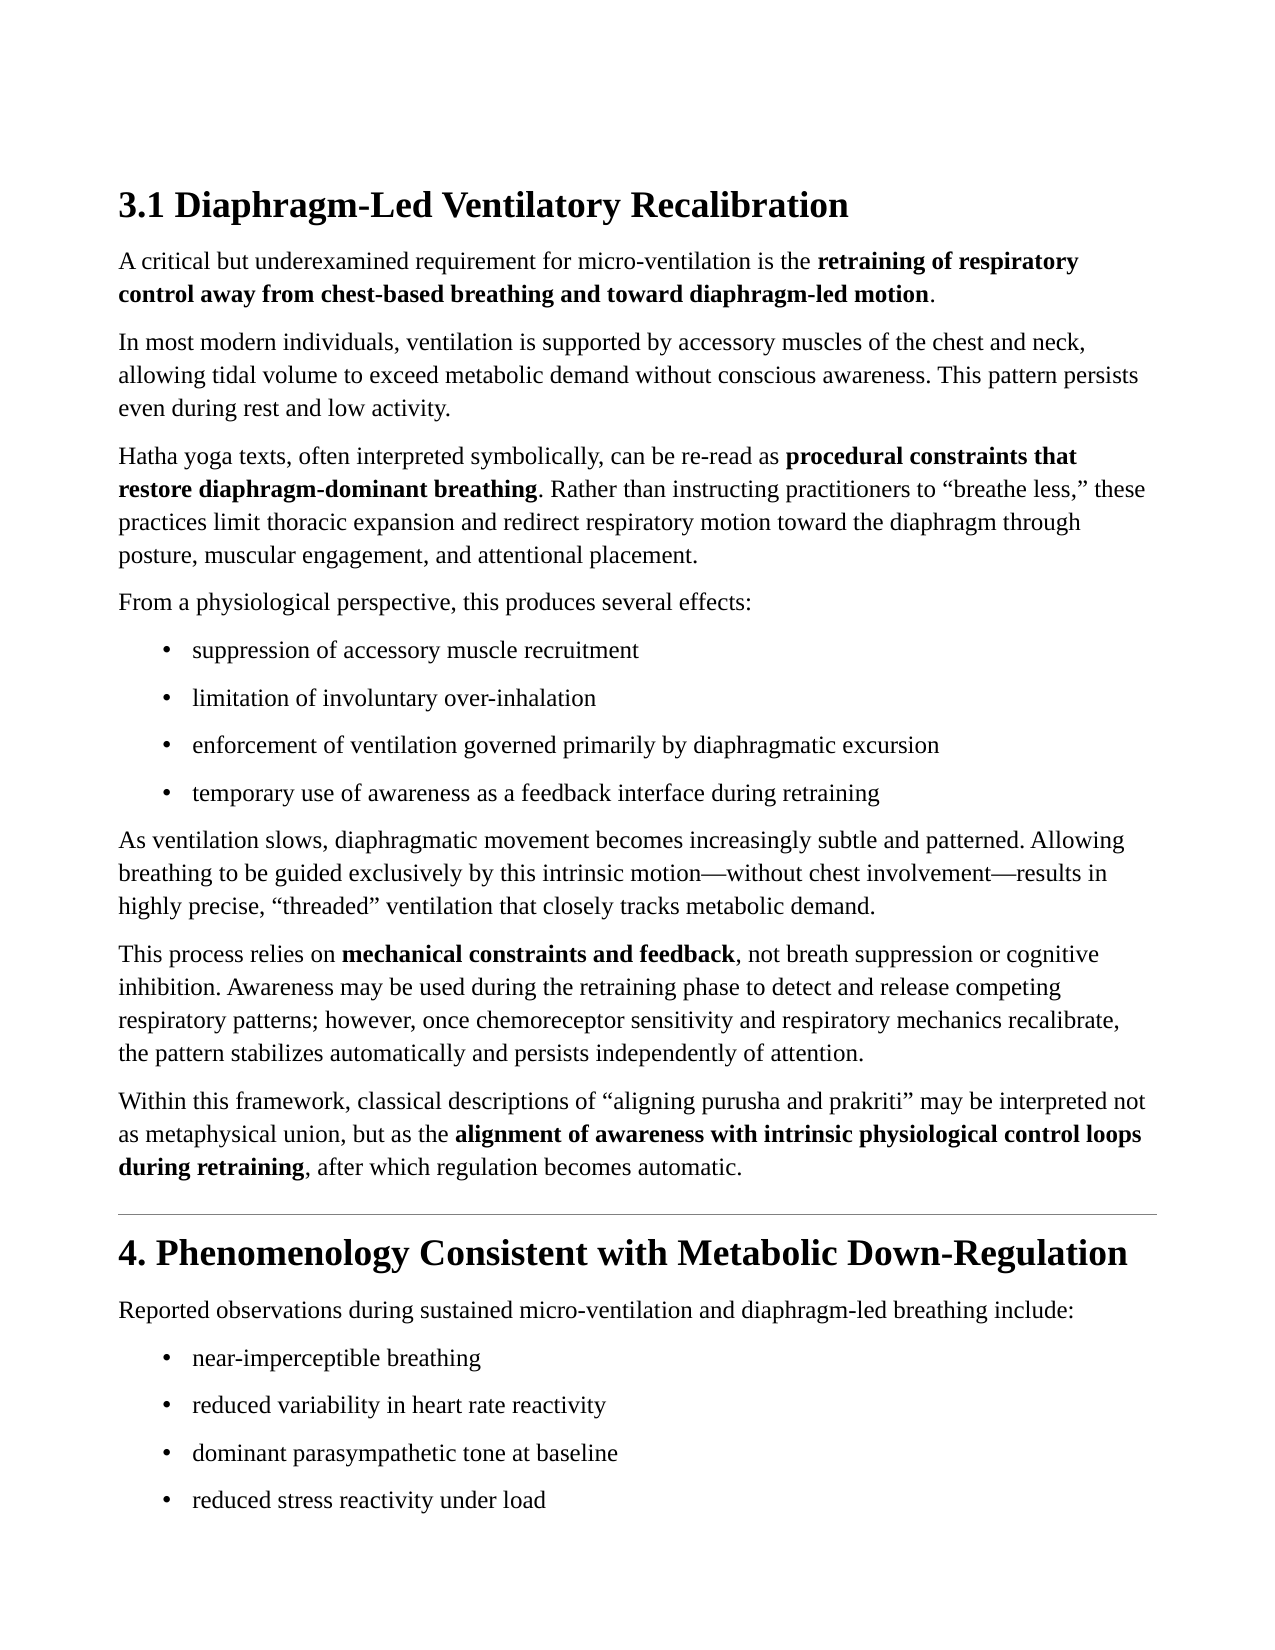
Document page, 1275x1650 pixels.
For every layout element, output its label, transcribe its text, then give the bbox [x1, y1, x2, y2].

text Within this framework, classical descriptions of “aligning purusha and prakriti” may be interpreted not as metaphysical union, but as the alignment of awareness with intrinsic physiological control loops during retraining, after which regulation becomes automatic. [118, 1086, 1157, 1181]
subtitle 3.1 Diaphragm-Led Ventilatory Recalibration [118, 182, 1157, 225]
list reduced stress reactivity under load [162, 1485, 1157, 1514]
text In most modern individuals, ventilation is supported by accessory muscles of the chest and neck, allowing tidal volume to exceed metabolic demand without conscious awareness. This pattern persists even during rest and low activity. [118, 327, 1157, 422]
text Reported observations during sustained micro-ventilation and diaphragm-led breathing include: [118, 1295, 1157, 1324]
list temporary use of awareness as a feedback interface during retraining [162, 778, 1157, 807]
list suppression of accessory muscle recruitment [162, 635, 1157, 664]
text A critical but underexamined requirement for micro-ventilation is the retraining of respiratory control away from chest-based breathing and toward diaphragm-led motion. [118, 246, 1157, 308]
list limitation of involuntary over-inhalation [162, 683, 1157, 711]
list reduced variability in heart rate reactivity [162, 1390, 1157, 1419]
subtitle 4. Phenomenology Consistent with Metabolic Down-Regulation [118, 1231, 1157, 1274]
text As ventilation slows, diaphragmatic movement becomes increasingly subtle and patterned. Allowing breathing to be guided exclusively by this intrinsic motion—without chest involvement—results in highly precise, “threaded” ventilation that closely tracks metabolic demand. [118, 825, 1157, 920]
list dominant parasympathetic tone at baseline [162, 1438, 1157, 1467]
text From a physiological perspective, this produces several effects: [118, 587, 1157, 616]
list enforcement of ventilation governed primarily by diaphragmatic excursion [162, 730, 1157, 759]
text Hatha yoga texts, often interpreted symbolically, can be re-read as procedural constraints that restore diaphragm-dominant breathing. Rather than instructing practitioners to “breathe less,” these practices limit thoracic expansion and redirect respiratory motion toward the diaphragm through posture, muscular engagement, and attentional placement. [118, 441, 1157, 568]
text This process relies on mechanical constraints and feedback, not breath suppression or cognitive inhibition. Awareness may be used during the retraining phase to detect and release competing respiratory patterns; however, once chemoreceptor sensitivity and respiratory mechanics recalibrate, the pattern stabilizes automatically and persists independently of attention. [118, 939, 1157, 1067]
list near-imperceptible breathing [162, 1343, 1157, 1371]
